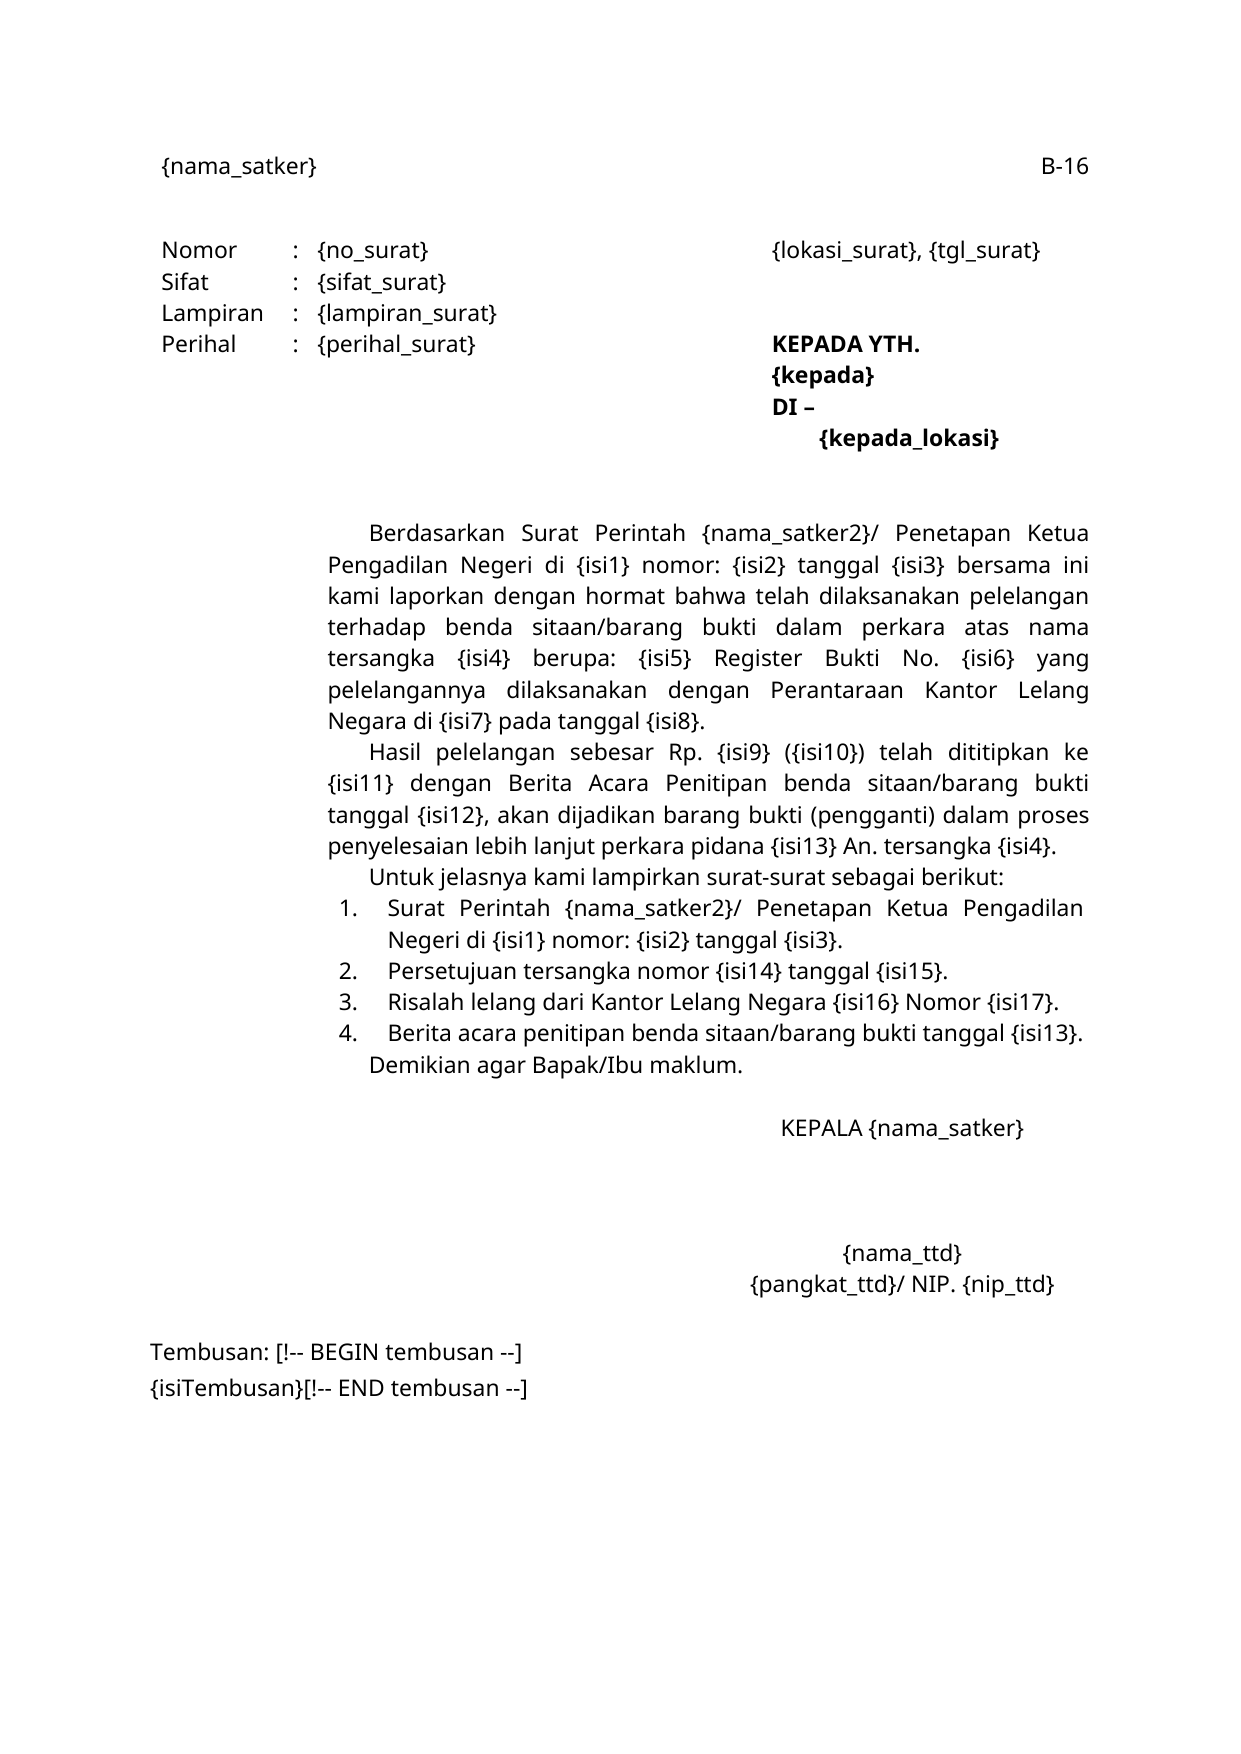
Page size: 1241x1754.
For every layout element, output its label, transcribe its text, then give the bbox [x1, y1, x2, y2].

table_cell : [291, 266, 306, 297]
table_cell 2. [327, 955, 376, 986]
table_header Nomor [150, 234, 291, 266]
table_cell : [291, 328, 306, 453]
table_cell {perihal_surat} [306, 328, 719, 453]
table_cell {sifat_surat} [306, 266, 719, 297]
table_header {lokasi_surat}, {tgl_surat} [760, 234, 1096, 266]
table_cell [719, 266, 760, 297]
table_header B-16 [903, 150, 1100, 181]
table_cell 3. [327, 986, 376, 1017]
table_cell [719, 328, 760, 453]
table_cell Berita acara penitipan benda sitaan/barang bukti tanggal {isi13}. [376, 1018, 1096, 1049]
text Demikian agar Bapak/Ibu maklum. [327, 1049, 1090, 1080]
table_cell Sifat [150, 266, 291, 297]
table_cell {nama_ttd} {pangkat_ttd}/ NIP. {nip_ttd} [711, 1237, 1094, 1299]
table_cell : [291, 297, 306, 328]
table_header Surat Perintah {nama_satker2}/ Penetapan Ketua Pengadilan Negeri di {isi1} nomor: {isi2} tanggal {isi3}. [376, 893, 1096, 955]
text {isiTembusan}[!-- END tembusan --] [150, 1371, 1090, 1403]
table_header {no_surat} [306, 234, 719, 266]
table_cell KEPADA YTH. {kepada} DI – {kepada_lokasi} [760, 328, 1096, 453]
table_cell Lampiran [150, 297, 291, 328]
table_cell {lampiran_surat} [306, 297, 719, 328]
text Hasil pelelangan sebesar Rp. {isi9} ({isi10}) telah dititipkan ke {isi11} dengan Berita Acara Penitipan benda sitaan/barang bukti tanggal {isi12}, akan dijadikan barang bukti (pengganti) dalam proses penyelesaian lebih lanjut perkara pidana {isi13} An. tersangka {isi4}. [327, 736, 1090, 861]
table_header [719, 234, 760, 266]
table_cell Perihal [150, 328, 291, 453]
text Berdasarkan Surat Perintah {nama_satker2}/ Penetapan Ketua Pengadilan Negeri di {isi1} nomor: {isi2} tanggal {isi3} bersama ini kami laporkan dengan hormat bahwa telah dilaksanakan pelelangan terhadap benda sitaan/barang bukti dalam perkara atas nama tersangka {isi4} berupa: {isi5} Register Bukti No. {isi6} yang pelelangannya dilaksanakan dengan Perantaraan Kantor Lelang Negara di {isi7} pada tanggal {isi8}. [327, 517, 1090, 736]
table_header [846, 150, 903, 181]
text Untuk jelasnya kami lampirkan surat-surat sebagai berikut: [327, 861, 1090, 892]
table_cell 4. [327, 1018, 376, 1049]
table_cell Persetujuan tersangka nomor {isi14} tanggal {isi15}. [376, 955, 1096, 986]
table_cell [760, 266, 1096, 297]
table_cell [711, 1143, 1094, 1237]
table_header {nama_satker} [150, 150, 846, 181]
table_header : [291, 234, 306, 266]
table_header KEPALA {nama_satker} [711, 1112, 1094, 1143]
text Tembusan: [!-- BEGIN tembusan --] [150, 1336, 1090, 1367]
table_cell Risalah lelang dari Kantor Lelang Negara {isi16} Nomor {isi17}. [376, 986, 1096, 1017]
table_cell [760, 297, 1096, 328]
table_cell [719, 297, 760, 328]
table_header 1. [327, 893, 376, 955]
